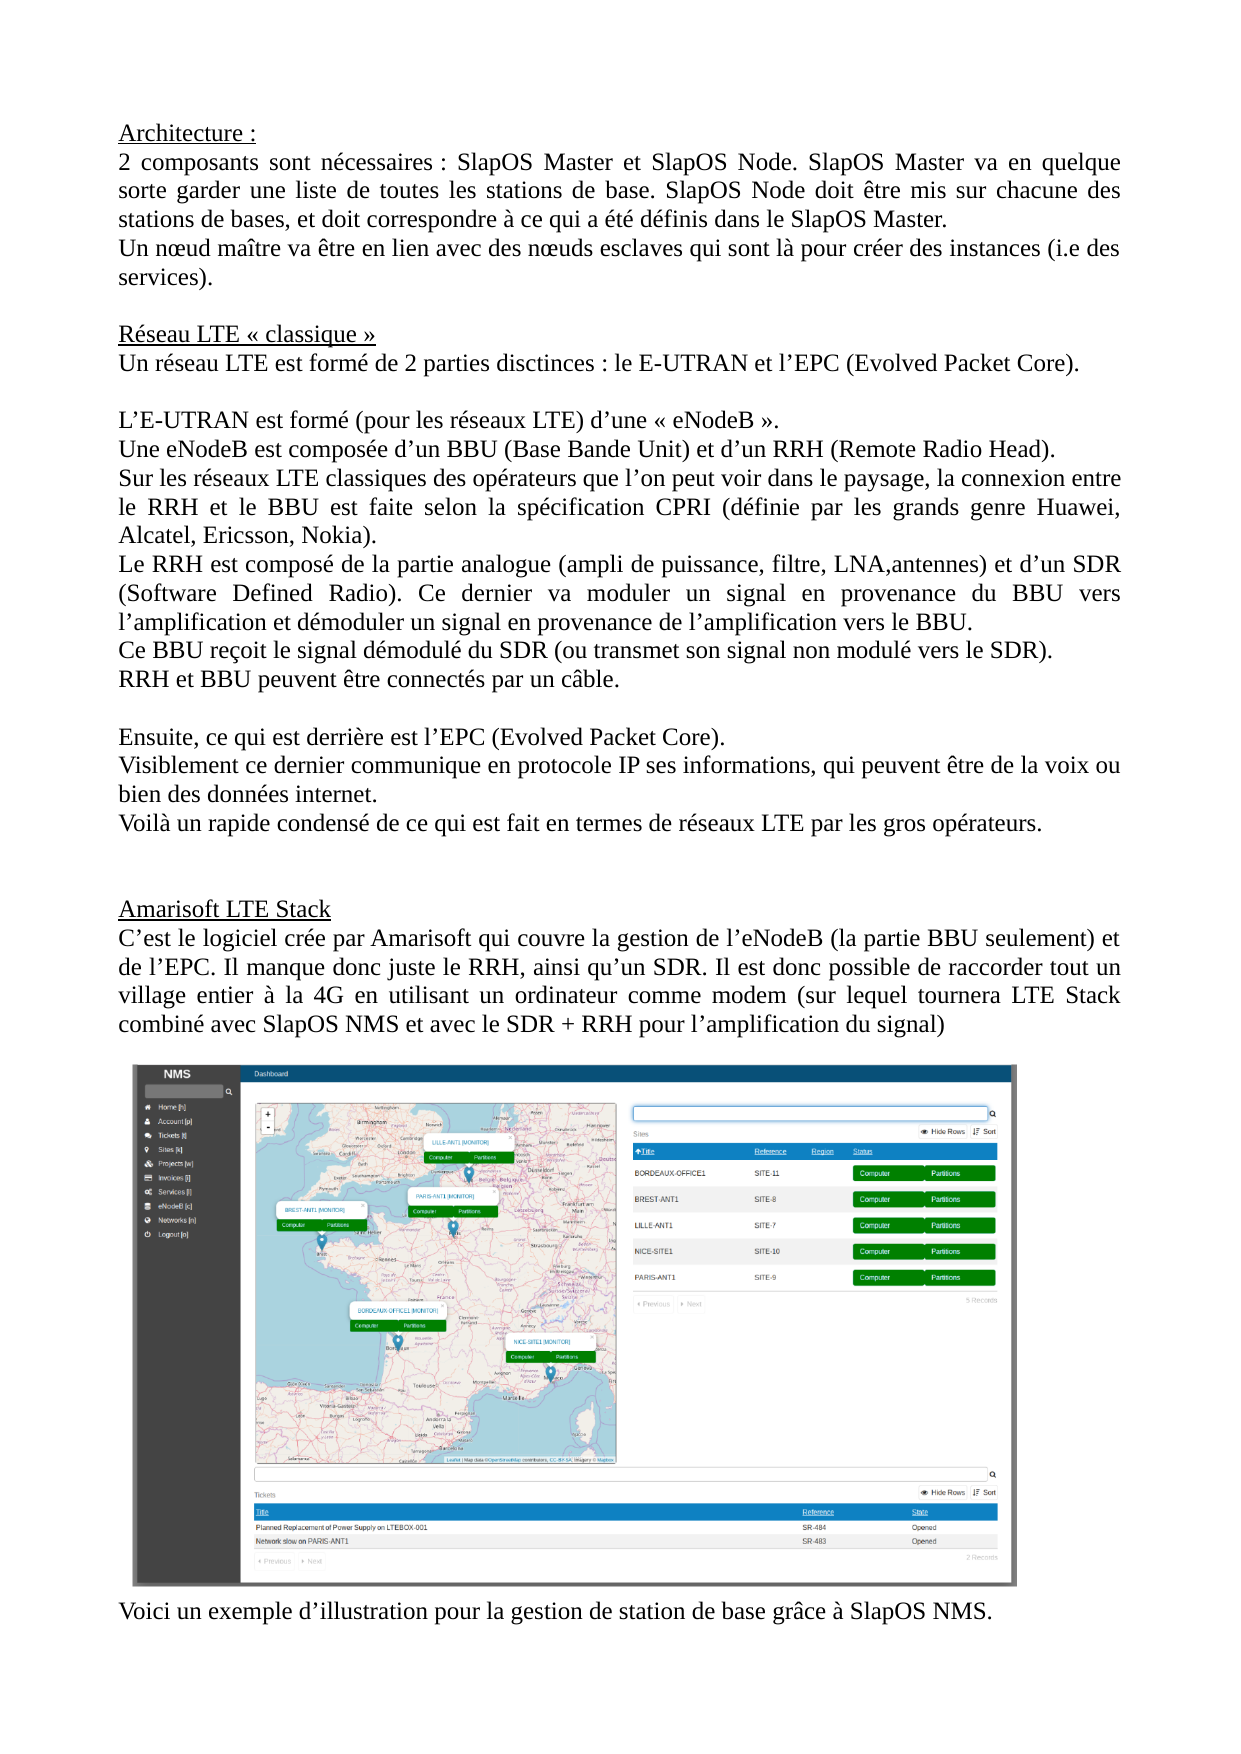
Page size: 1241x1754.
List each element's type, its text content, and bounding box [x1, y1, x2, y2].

text Le RRH est composé de la partie analogue (ampli de puissance, filtre, LNA,antennes) et d’un SDR (Software Defined Radio). Ce dernier va moduler un signal en provenance du BBU vers l’amplification et démoduler un signal en provenance de l’amplification vers le BBU. [118, 549, 1122, 636]
text L’E-UTRAN est formé (pour les réseaux LTE) d’une « eNodeB ». [118, 406, 1122, 434]
text Un nœud maître va être en lien avec des nœuds esclaves qui sont là pour créer des instances (i.e des services). [118, 233, 1122, 291]
text Un réseau LTE est formé de 2 parties disctinces : le E-UTRAN et l’EPC (Evolved Packet Core). [118, 348, 1122, 377]
picture [114, 1056, 1035, 1597]
text Ensuite, ce qui est derrière est l’EPC (Evolved Packet Core). [118, 722, 1122, 751]
text Une eNodeB est composée d’un BBU (Base Bande Unit) et d’un RRH (Remote Radio Head). [118, 434, 1122, 463]
text Ce BBU reçoit le signal démodulé du SDR (ou transmet son signal non modulé vers le SDR). [118, 636, 1122, 664]
text Visiblement ce dernier communique en protocole IP ses informations, qui peuvent être de la voix ou bien des données internet. [118, 751, 1122, 808]
text Sur les réseaux LTE classiques des opérateurs que l’on peut voir dans le paysage, la connexion entre le RRH et le BBU est faite selon la spécification CPRI (définie par les grands genre Huawei, Alcatel, Ericsson, Nokia). [118, 463, 1122, 549]
text RRH et BBU peuvent être connectés par un câble. [118, 664, 1122, 693]
text Voici un exemple d’illustration pour la gestion de station de base grâce à SlapOS NMS. [118, 1038, 1122, 1625]
text Réseau LTE « classique » [118, 319, 1122, 348]
text 2 composants sont nécessaires : SlapOS Master et SlapOS Node. SlapOS Master va en quelque sorte garder une liste de toutes les stations de base. SlapOS Node doit être mis sur chacune des stations de bases, et doit correspondre à ce qui a été définis dans le SlapOS Master. [118, 147, 1122, 233]
text Architecture : [118, 118, 1122, 147]
text Amarisoft LTE Stack [118, 894, 1122, 923]
text C’est le logiciel crée par Amarisoft qui couvre la gestion de l’eNodeB (la partie BBU seulement) et de l’EPC. Il manque donc juste le RRH, ainsi qu’un SDR. Il est donc possible de raccorder tout un village entier à la 4G en utilisant un ordinateur comme modem (sur lequel tournera LTE Stack combiné avec SlapOS NMS et avec le SDR + RRH pour l’amplification du signal) [118, 923, 1122, 1038]
text Voilà un rapide condensé de ce qui est fait en termes de réseaux LTE par les gros opérateurs. [118, 808, 1122, 837]
